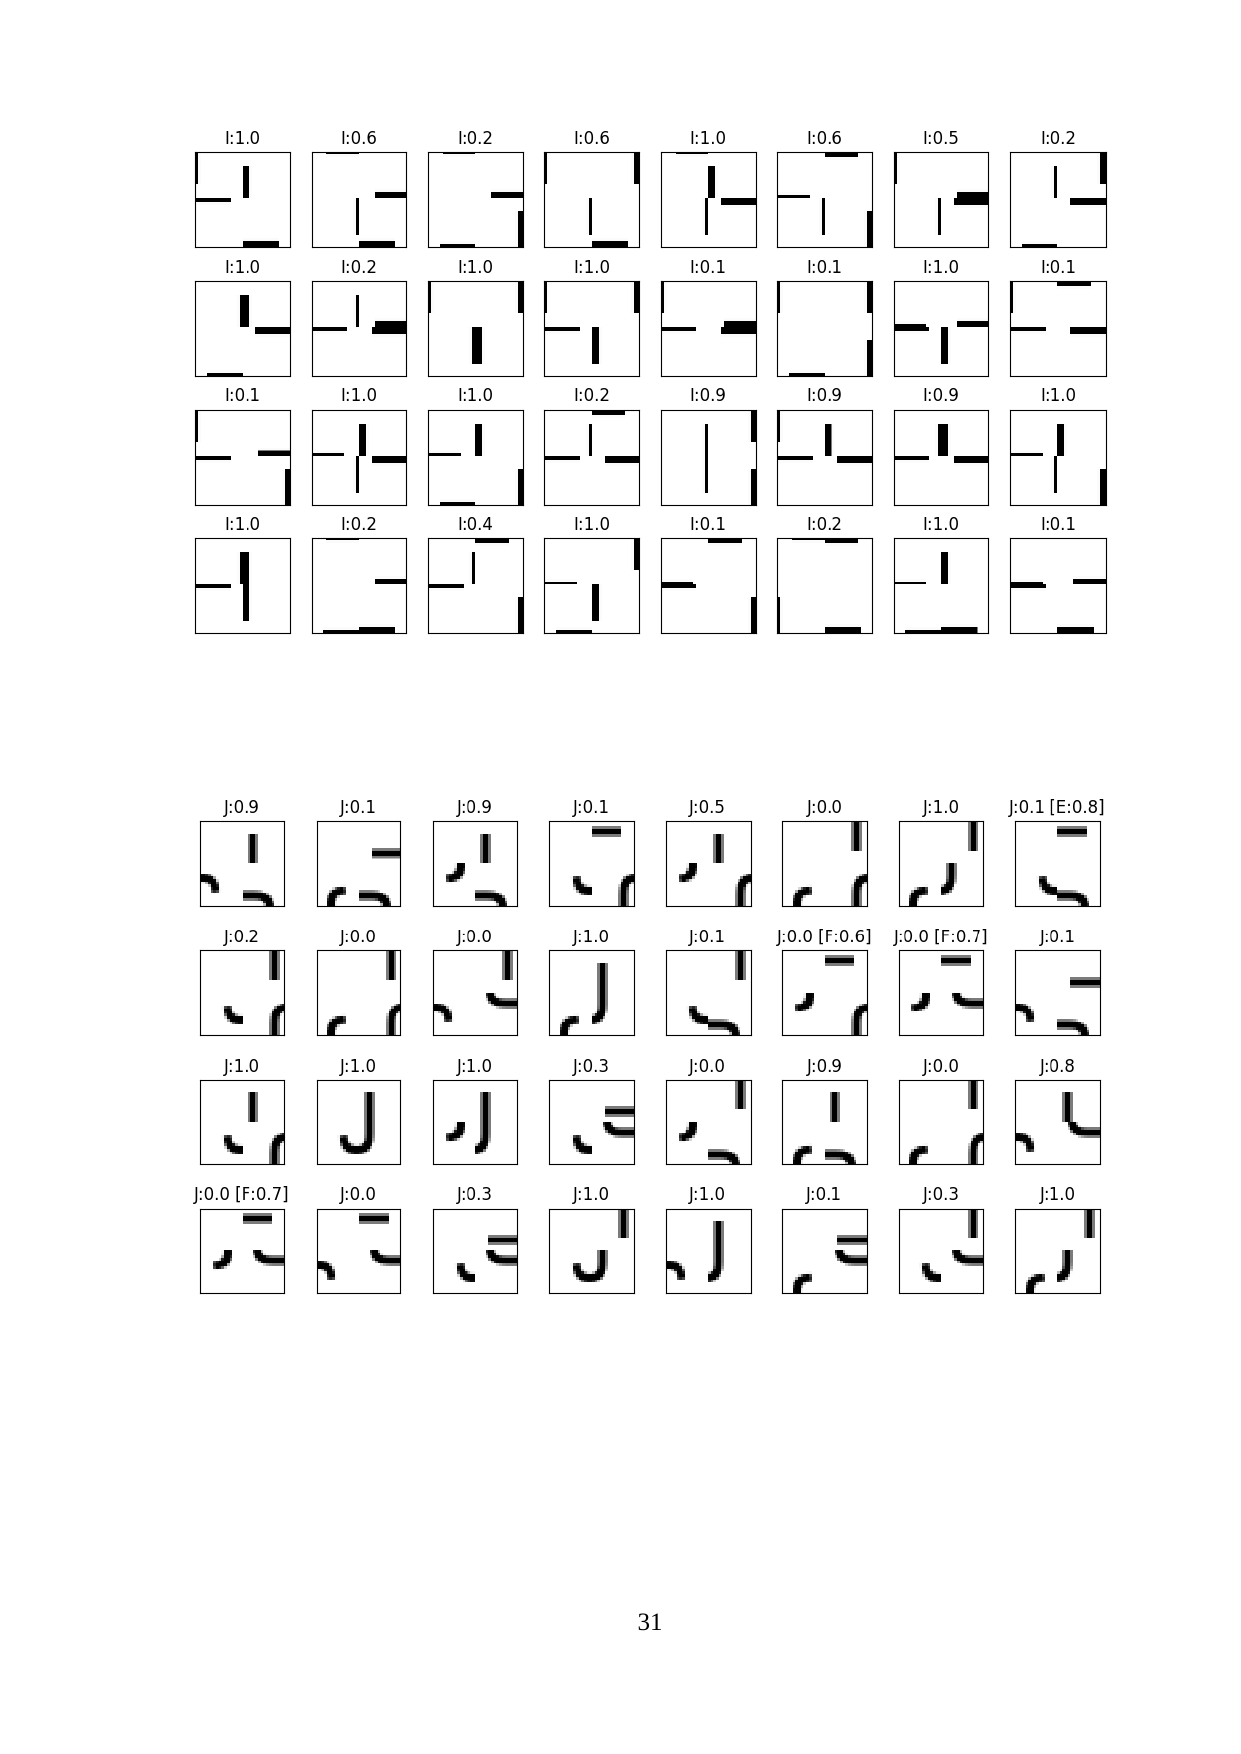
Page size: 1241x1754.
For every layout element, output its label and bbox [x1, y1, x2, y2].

picture [177, 118, 1123, 650]
picture [177, 782, 1123, 1315]
